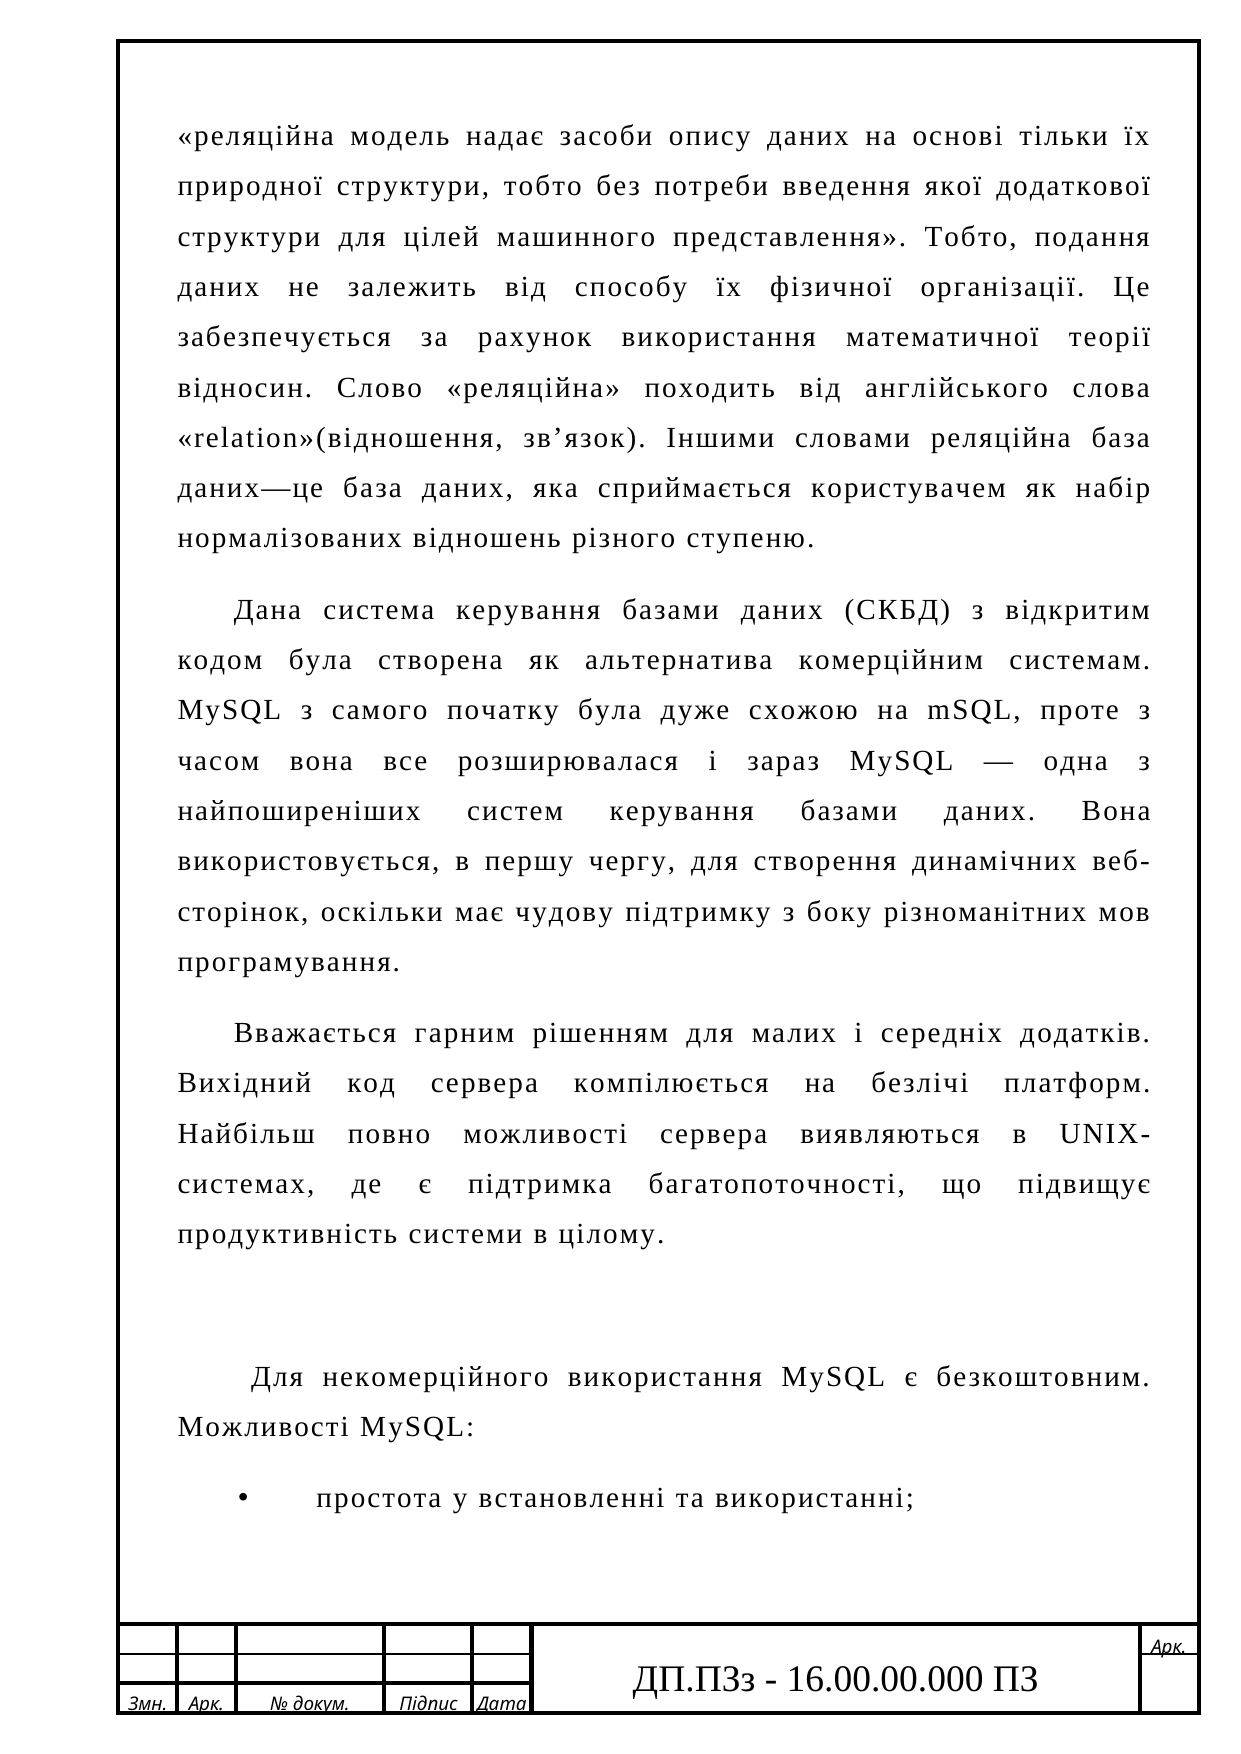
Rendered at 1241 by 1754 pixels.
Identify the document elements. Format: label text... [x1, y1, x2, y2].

list простота у встановленні та використанні; [238, 1480, 1152, 1514]
text Дана система керування базами даних (СКБД) з відкритим кодом була створена як альтернатива комерційним системам. MySQL з самого початку була дуже схожою на mSQL, проте з часом вона все розширювалася і зараз MySQL — одна з найпоширеніших систем керування базами даних. Вона використовується, в першу чергу, для створення динамічних веб-сторінок, оскільки має чудову підтримку з боку різноманітних мов програмування. [177, 592, 1152, 977]
text «реляційна модель надає засоби опису даних на основі тільки їх природної структури, тобто без потреби введення якої додаткової структури для цілей машинного представлення». Тобто, подання даних не залежить від способу їх фізичної організації. Це забезпечується за рахунок використання математичної теорії відносин. Слово «реляційна» походить від англійського слова «relation»(відношення, зв’язок). Іншими словами реляційна база даних—це база даних, яка сприймається користувачем як набір нормалізованих відношень різного ступеню. [177, 118, 1152, 554]
text Вважається гарним рішенням для малих і середніх додатків. Вихідний код сервера компілюється на безлічі платформ. Найбільш повно можливості сервера виявляються в UNІХ-системах, де є підтримка багатопоточності, що підвищує продуктивність системи в цілому. [177, 1015, 1152, 1250]
text Для некомерційного використання MySQL є безкоштовним. Можливості MySQL: [177, 1359, 1152, 1442]
